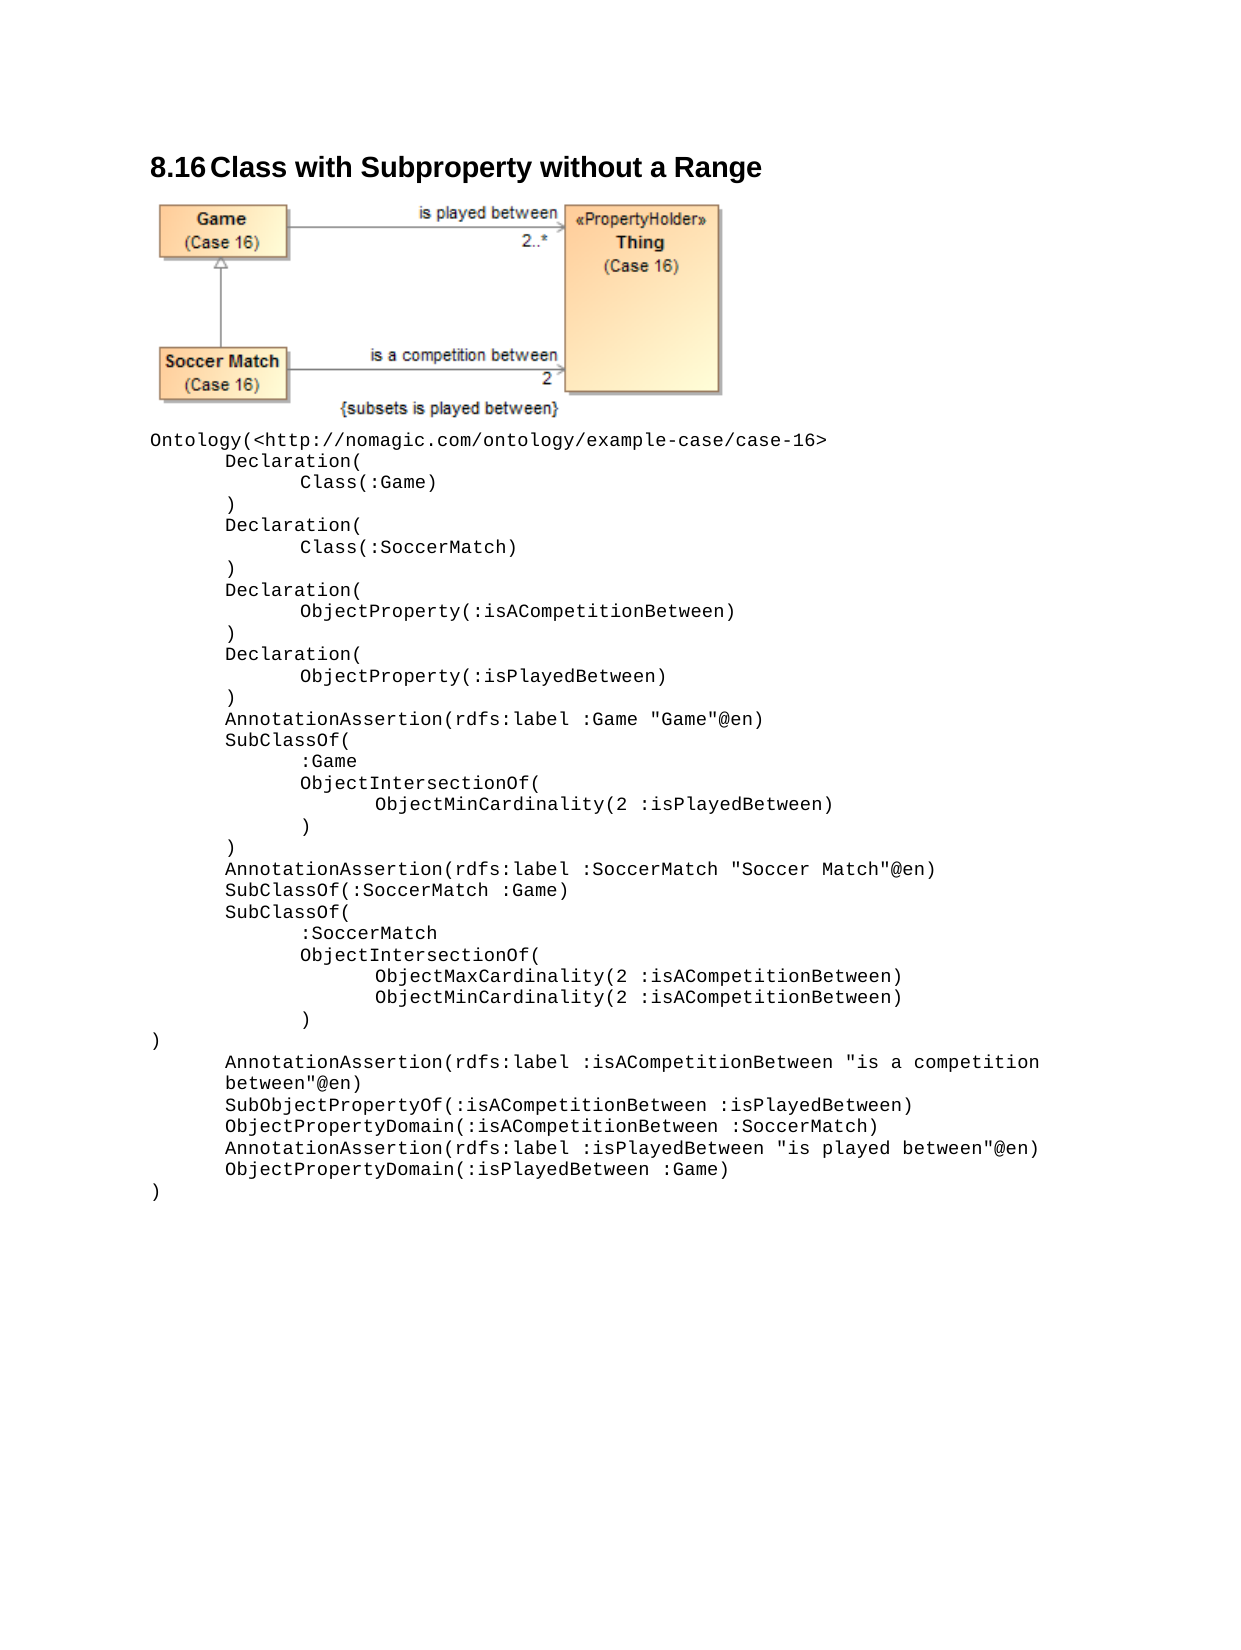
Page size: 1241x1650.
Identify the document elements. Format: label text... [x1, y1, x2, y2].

text ) [300, 1009, 1090, 1031]
text AnnotationAssertion(rdfs:label :SoccerMatch "Soccer Match"@en) [225, 859, 1090, 881]
text Class(:SoccerMatch) [225, 537, 1090, 559]
text AnnotationAssertion(rdfs:label :isACompetitionBetween "is a competition between"@en) [225, 1052, 1090, 1095]
text ObjectIntersectionOf( [225, 945, 1090, 966]
text :Game [225, 752, 1090, 773]
text ) [150, 1031, 1090, 1052]
picture [150, 186, 732, 430]
text Declaration( [225, 644, 1090, 666]
text ObjectPropertyDomain(:isACompetitionBetween :SoccerMatch) [225, 1117, 1090, 1138]
text Declaration( [225, 580, 1090, 602]
text ) [225, 687, 1090, 709]
text :SoccerMatch [225, 923, 1090, 945]
text Declaration( [225, 451, 1090, 473]
text ObjectMaxCardinality(2 :isACompetitionBetween) ObjectMinCardinality(2 :isACompetitionBetween) [375, 966, 1090, 1009]
text ObjectPropertyDomain(:isPlayedBetween :Game) [225, 1159, 1090, 1181]
text Declaration( [225, 516, 1090, 537]
text Ontology(<http://nomagic.com/ontology/example-case/case-16> [150, 430, 1090, 451]
text ) [225, 838, 1090, 859]
text ObjectProperty(:isPlayedBetween) [225, 666, 1090, 687]
text ) [225, 494, 1090, 516]
text SubObjectPropertyOf(:isACompetitionBetween :isPlayedBetween) [225, 1095, 1090, 1117]
text AnnotationAssertion(rdfs:label :isPlayedBetween "is played between"@en) [225, 1138, 1090, 1159]
text Class(:Game) [225, 473, 1090, 494]
text SubClassOf(:SoccerMatch :Game) [225, 881, 1090, 902]
text ) [225, 623, 1090, 644]
text SubClassOf( [225, 902, 1090, 923]
text ObjectMinCardinality(2 :isPlayedBetween) [300, 795, 1090, 816]
text ) [150, 1181, 1090, 1202]
text ObjectIntersectionOf( [225, 773, 1090, 795]
text SubClassOf( [225, 730, 1090, 752]
text ) [225, 559, 1090, 580]
text AnnotationAssertion(rdfs:label :Game "Game"@en) [225, 709, 1090, 730]
subtitle Class with Subproperty without a Range [150, 150, 1090, 183]
text ObjectProperty(:isACompetitionBetween) [225, 602, 1090, 623]
text ) [225, 816, 1090, 838]
